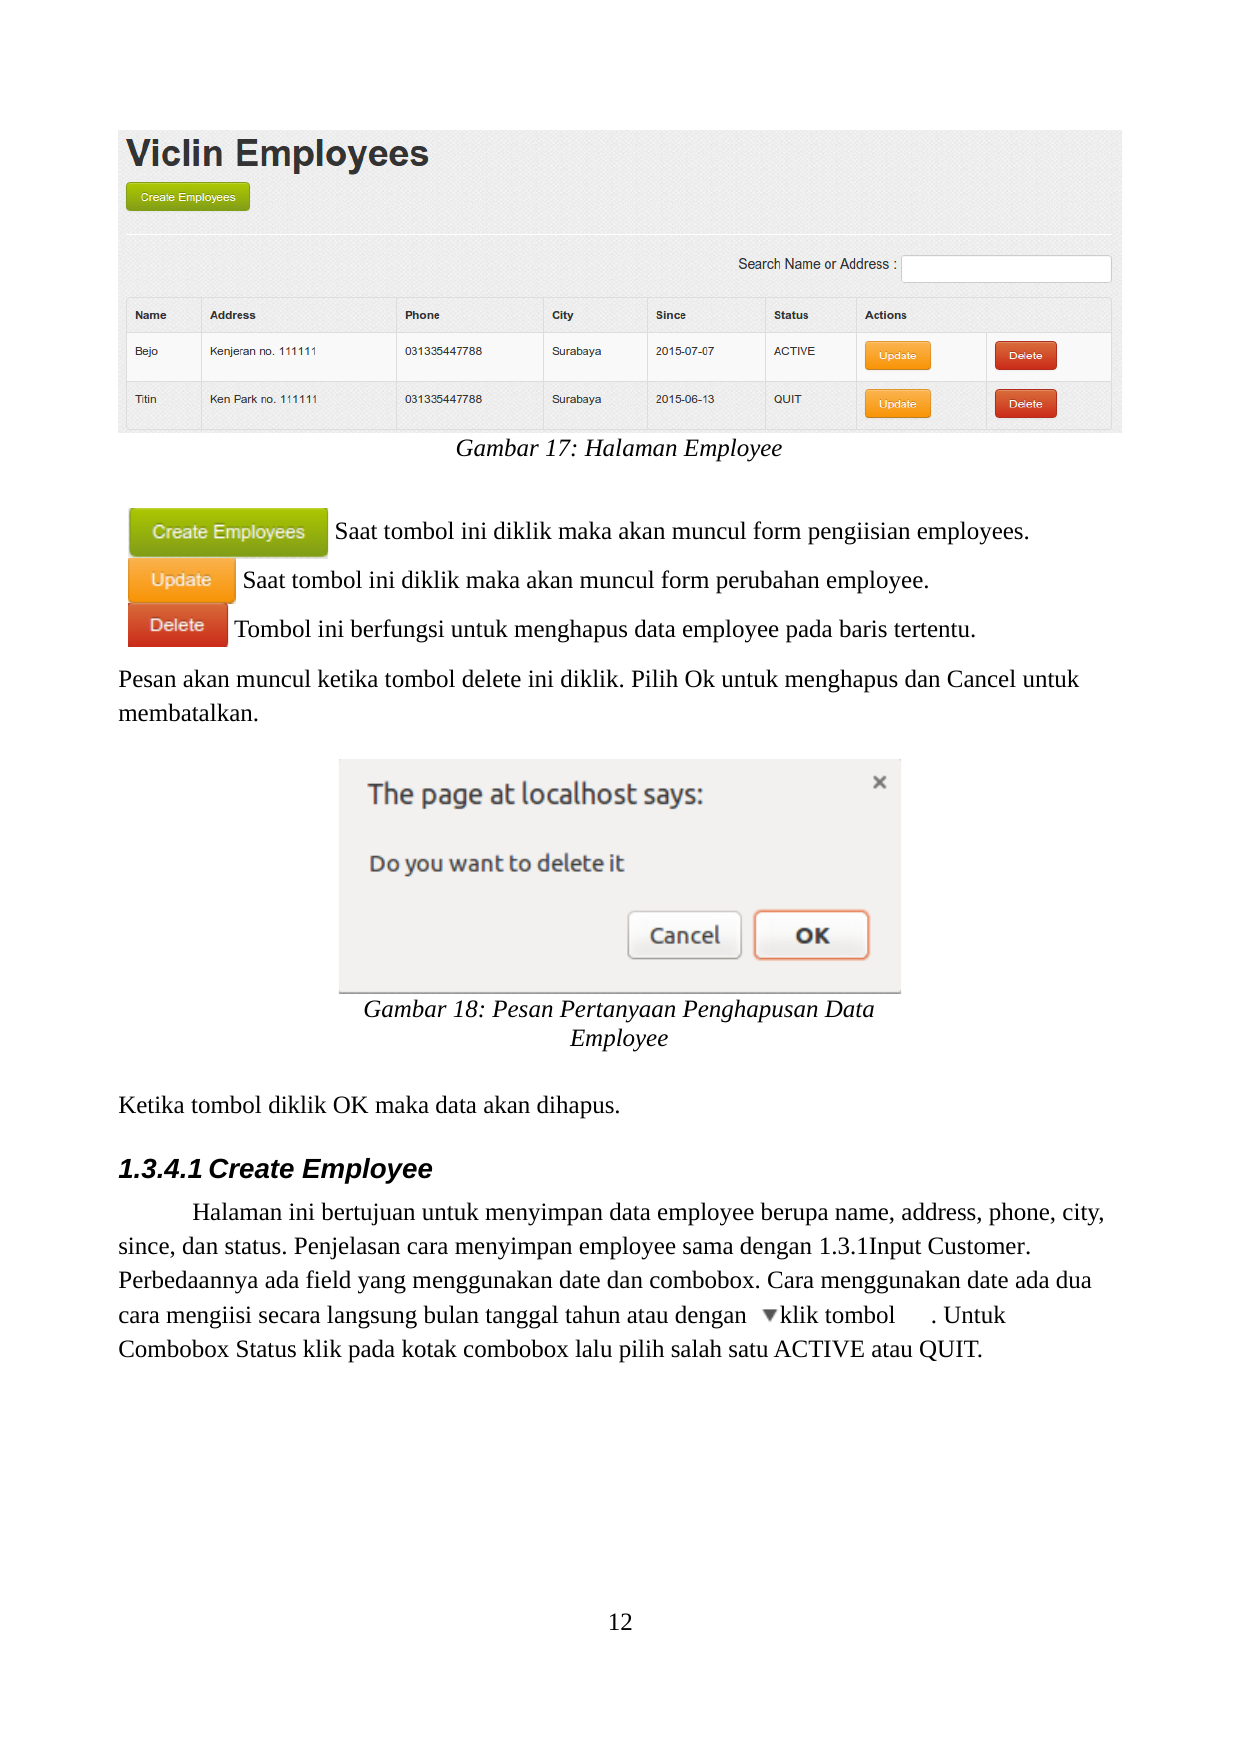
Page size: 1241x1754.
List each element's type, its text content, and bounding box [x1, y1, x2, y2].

text Halaman ini bertujuan untuk menyimpan data employee berupa name, address, phone, city, since, dan status. Penjelasan cara menyimpan employee sama dengan 1.3.1Input Customer. Perbedaannya ada field yang menggunakan date dan combobox. Cara menggunakan date ada dua cara mengiisi secara langsung bulan tanggal tahun atau dengan klik tombol . Untuk Combobox Status klik pada kotak combobox lalu pilih salah satu ACTIVE atau QUIT. [118, 1197, 1122, 1363]
text Pesan akan muncul ketika tombol delete ini diklik. Pilih Ok untuk menghapus dan Cancel untuk membatalkan. [118, 664, 1122, 727]
picture [118, 130, 1123, 433]
text Tombol ini berfungsi untuk menghapus data employee pada baris tertentu. [229, 614, 1122, 643]
text Saat tombol ini diklik maka akan muncul form pengiisian employees. [329, 516, 1122, 545]
subtitle Create Employee [118, 1152, 1122, 1184]
picture [128, 508, 329, 647]
text Ketika tombol diklik OK maka data akan dihapus. [118, 1091, 1122, 1119]
text Gambar 18: Pesan Pertanyaan Penghapusan Data Employee [339, 994, 901, 1052]
text Gambar 17: Halaman Employee [118, 433, 1122, 462]
text Saat tombol ini diklik maka akan muncul form perubahan employee. [236, 566, 1122, 594]
picture [759, 1300, 780, 1332]
picture [338, 759, 902, 994]
